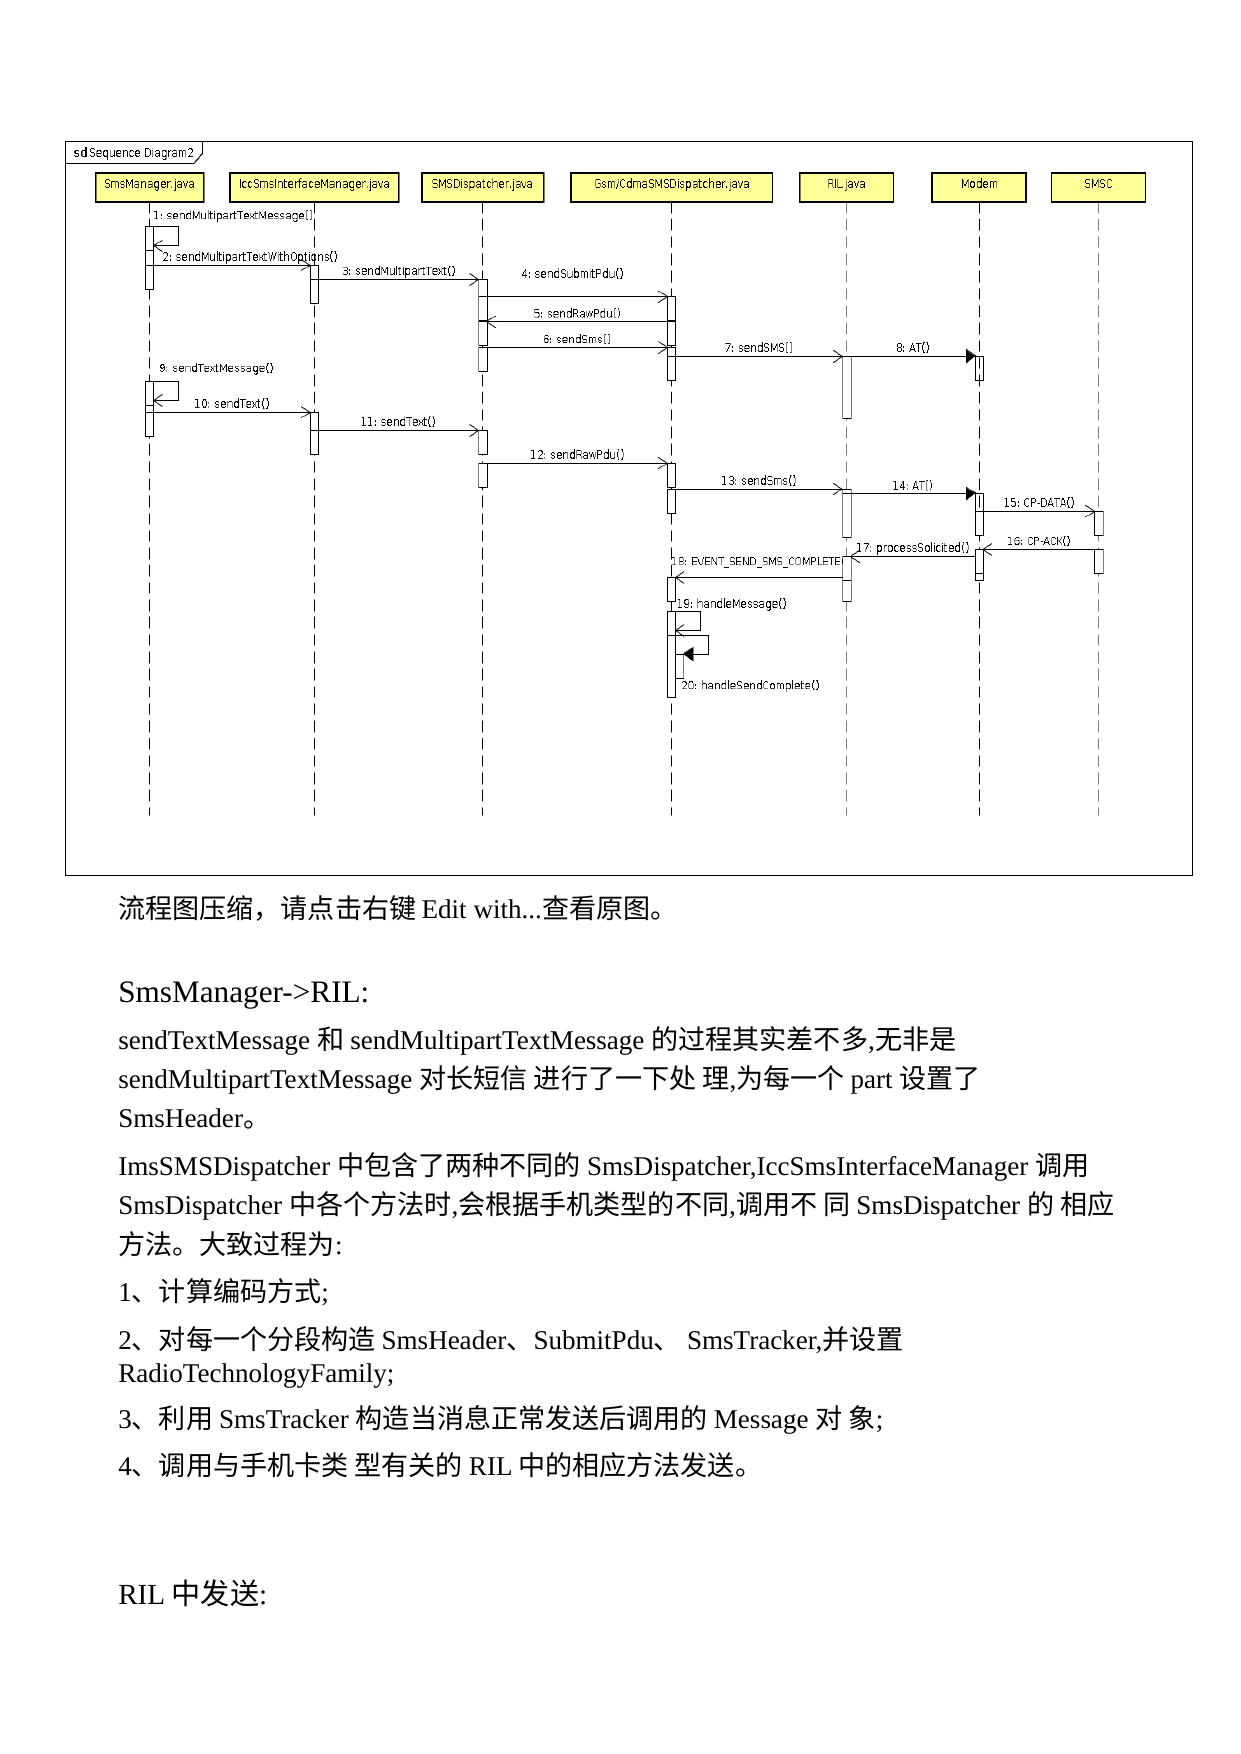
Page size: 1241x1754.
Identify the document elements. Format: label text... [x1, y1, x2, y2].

text 3、利用 SmsTracker 构造当消息正常发送后调用的 Message 对 象; [118, 1397, 1122, 1436]
text 流程图压缩，请点击右键Edit with...查看原图。 [118, 887, 1122, 926]
text 4、调用与手机卡类 型有关的 RIL 中的相应方法发送。 [118, 1444, 1122, 1483]
text RIL 中发送: [118, 1571, 1122, 1613]
text ImsSMSDispatcher 中包含了两种不同的 SmsDispatcher,IccSmsInterfaceManager 调用 SmsDispatcher 中各个方法时,会根据手机类型的不同,调用不 同 SmsDispatcher 的 相应方法。大致过程为: [118, 1144, 1122, 1262]
text sendTextMessage 和 sendMultipartTextMessage 的过程其实差不多,无非是sendMultipartTextMessage 对长短信 进行了一下处 理,为每一个 part 设置了SmsHeader。 [118, 1018, 1122, 1136]
text SmsManager->RIL: [118, 974, 1122, 1009]
text 2、对每一个分段构造 SmsHeader、SubmitPdu、 SmsTracker,并设置 RadioTechnologyFamily; [118, 1318, 1122, 1388]
picture [55, 119, 1215, 887]
text 1、计算编码方式; [118, 1270, 1122, 1309]
